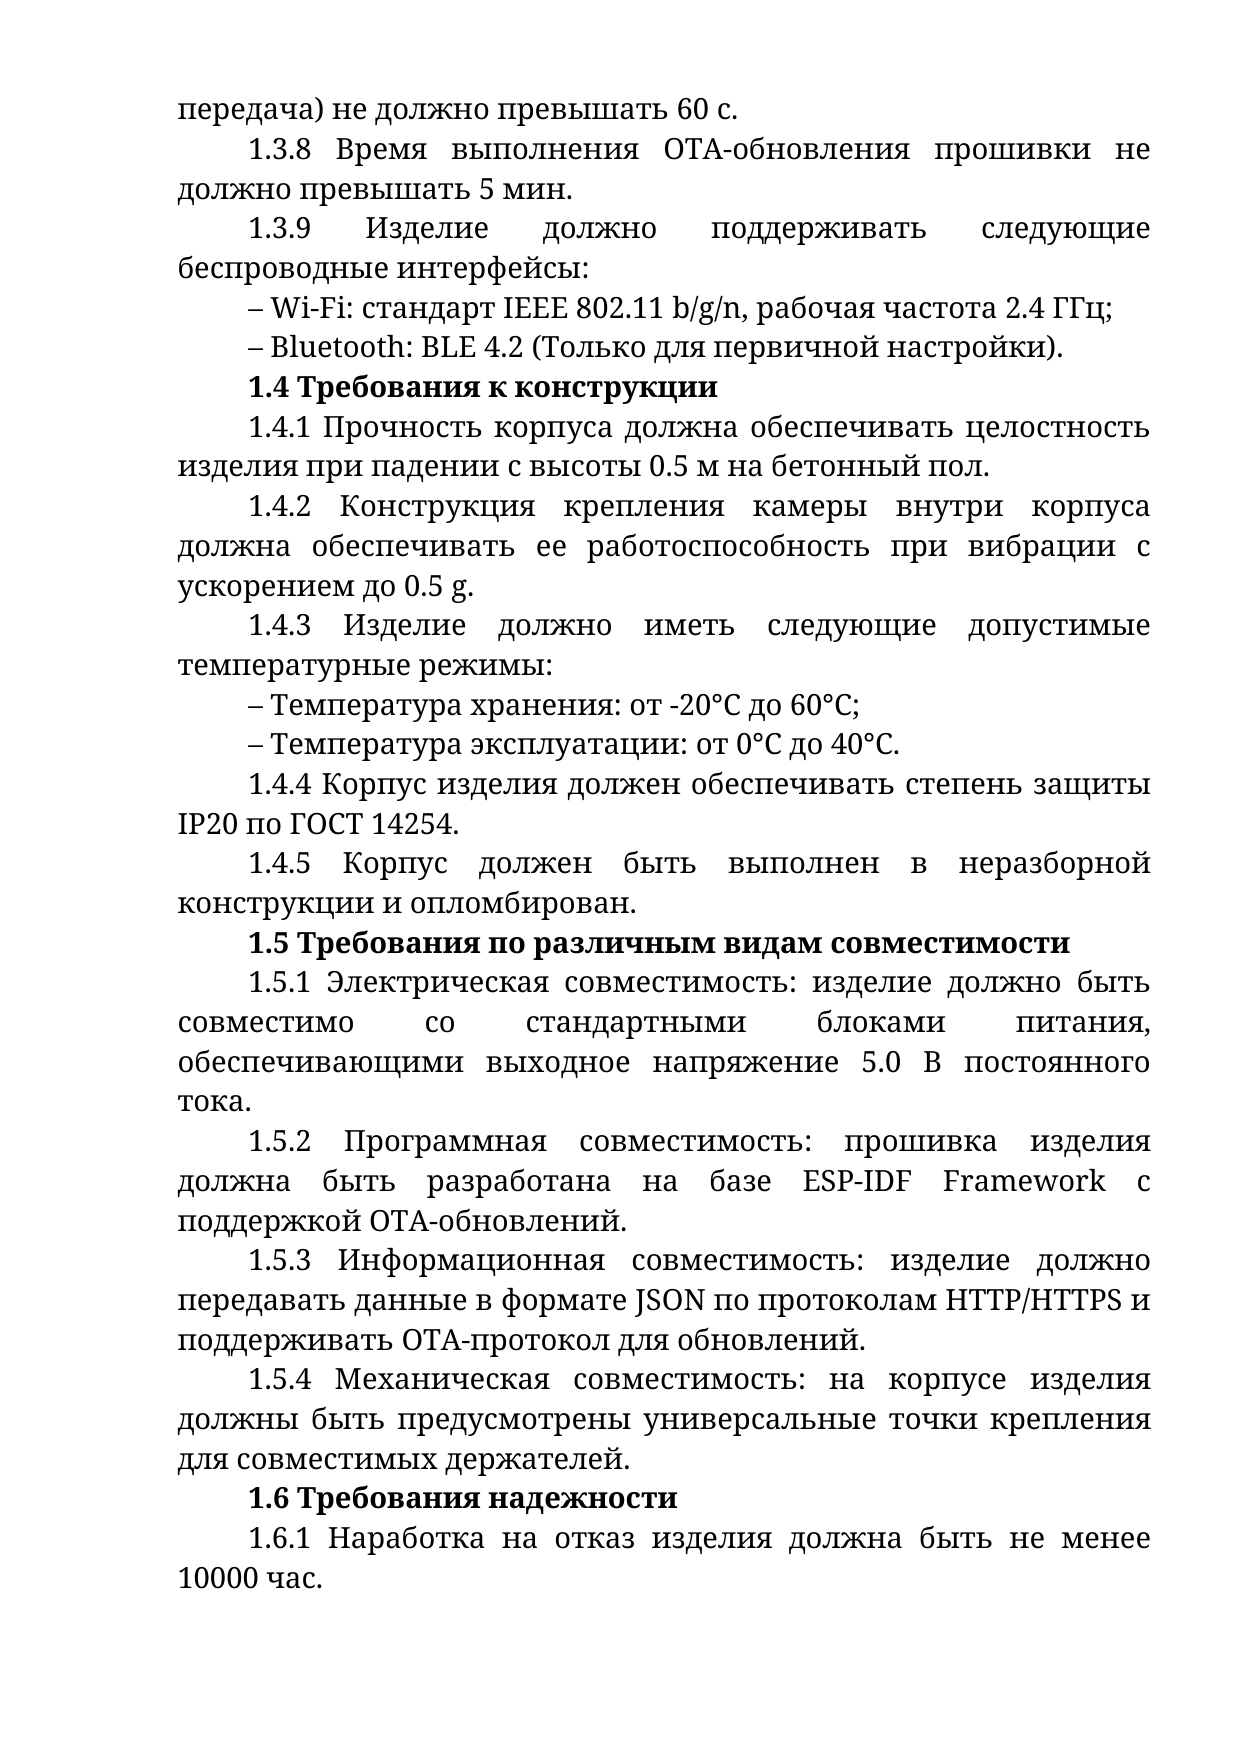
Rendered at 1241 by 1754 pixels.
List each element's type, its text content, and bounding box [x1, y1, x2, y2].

text 1.5.3 Информационная совместимость: изделие должно передавать данные в формате JSON по протоколам HTTP/HTTPS и поддерживать OTA-протокол для обновлений. [177, 1239, 1152, 1358]
subtitle 1.5 Требования по различным видам совместимости [177, 922, 1152, 962]
text 1.5.1 Электрическая совместимость: изделие должно быть совместимо со стандартными блоками питания, обеспечивающими выходное напряжение 5.0 В постоянного тока. [177, 962, 1152, 1120]
text – Wi-Fi: стандарт IEEE 802.11 b/g/n, рабочая частота 2.4 ГГц; [177, 287, 1152, 327]
text 1.4.3 Изделие должно иметь следующие допустимые температурные режимы: [177, 604, 1152, 684]
subtitle 1.6 Требования надежности [177, 1478, 1152, 1517]
text – Температура эксплуатации: от 0°C до 40°C. [177, 723, 1152, 763]
text – Bluetooth: BLE 4.2 (Только для первичной настройки). [177, 327, 1152, 366]
subtitle 1.4 Требования к конструкции [177, 366, 1152, 406]
text 1.6.1 Наработка на отказ изделия должна быть не менее 10000 час. [177, 1517, 1152, 1597]
text – Температура хранения: от -20°C до 60°C; [177, 684, 1152, 723]
text 1.3.8 Время выполнения OTA-обновления прошивки не должно превышать 5 мин. [177, 128, 1152, 208]
text 1.4.4 Корпус изделия должен обеспечивать степень защиты IP20 по ГОСТ 14254. [177, 763, 1152, 843]
text 1.4.2 Конструкция крепления камеры внутри корпуса должна обеспечивать ее работоспособность при вибрации с ускорением до 0.5 g. [177, 485, 1152, 604]
text передача) не должно превышать 60 с. [177, 88, 1152, 128]
text 1.4.1 Прочность корпуса должна обеспечивать целостность изделия при падении с высоты 0.5 м на бетонный пол. [177, 406, 1152, 485]
text 1.4.5 Корпус должен быть выполнен в неразборной конструкции и опломбирован. [177, 843, 1152, 922]
text 1.3.9 Изделие должно поддерживать следующие беспроводные интерфейсы: [177, 208, 1152, 287]
text 1.5.2 Программная совместимость: прошивка изделия должна быть разработана на базе ESP-IDF Framework с поддержкой OTA-обновлений. [177, 1120, 1152, 1239]
text 1.5.4 Механическая совместимость: на корпусе изделия должны быть предусмотрены универсальные точки крепления для совместимых держателей. [177, 1358, 1152, 1478]
